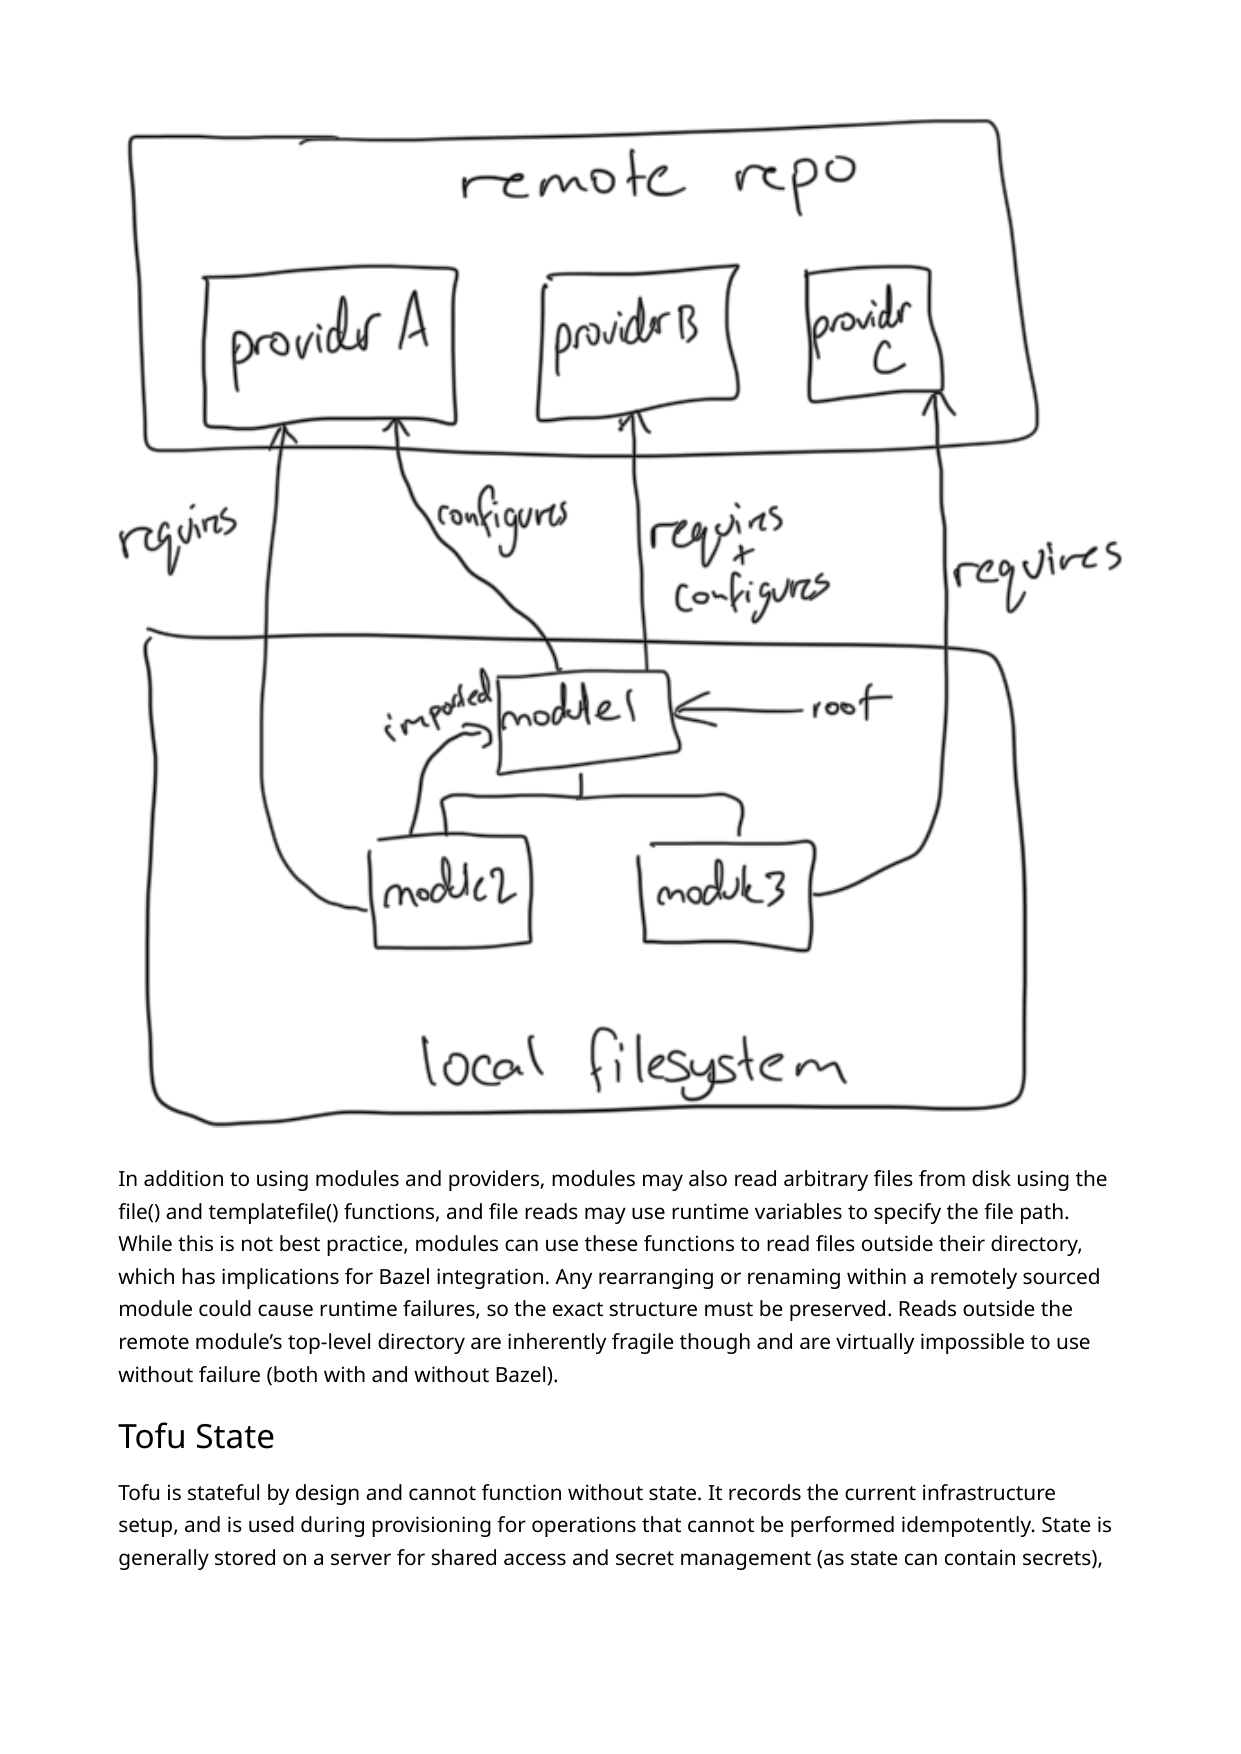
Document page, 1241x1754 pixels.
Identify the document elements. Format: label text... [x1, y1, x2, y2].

text In addition to using modules and providers, modules may also read arbitrary files from disk using the file() and templatefile() functions, and file reads may use runtime variables to specify the file path. While this is not best practice, modules can use these functions to read files outside their directory, which has implications for Bazel integration. Any rearranging or renaming within a remotely sourced module could cause runtime failures, so the exact structure must be preserved. Reads outside the remote module’s top-level directory are inherently fragile though and are virtually impossible to use without failure (both with and without Bazel). [118, 1164, 1122, 1388]
text Tofu is stateful by design and cannot function without state. It records the current infrastructure setup, and is used during provisioning for operations that cannot be performed idempotently. State is generally stored on a server for shared access and secret management (as state can contain secrets), [118, 1478, 1122, 1572]
subtitle Tofu State [118, 1413, 1122, 1459]
picture [118, 118, 1123, 1128]
